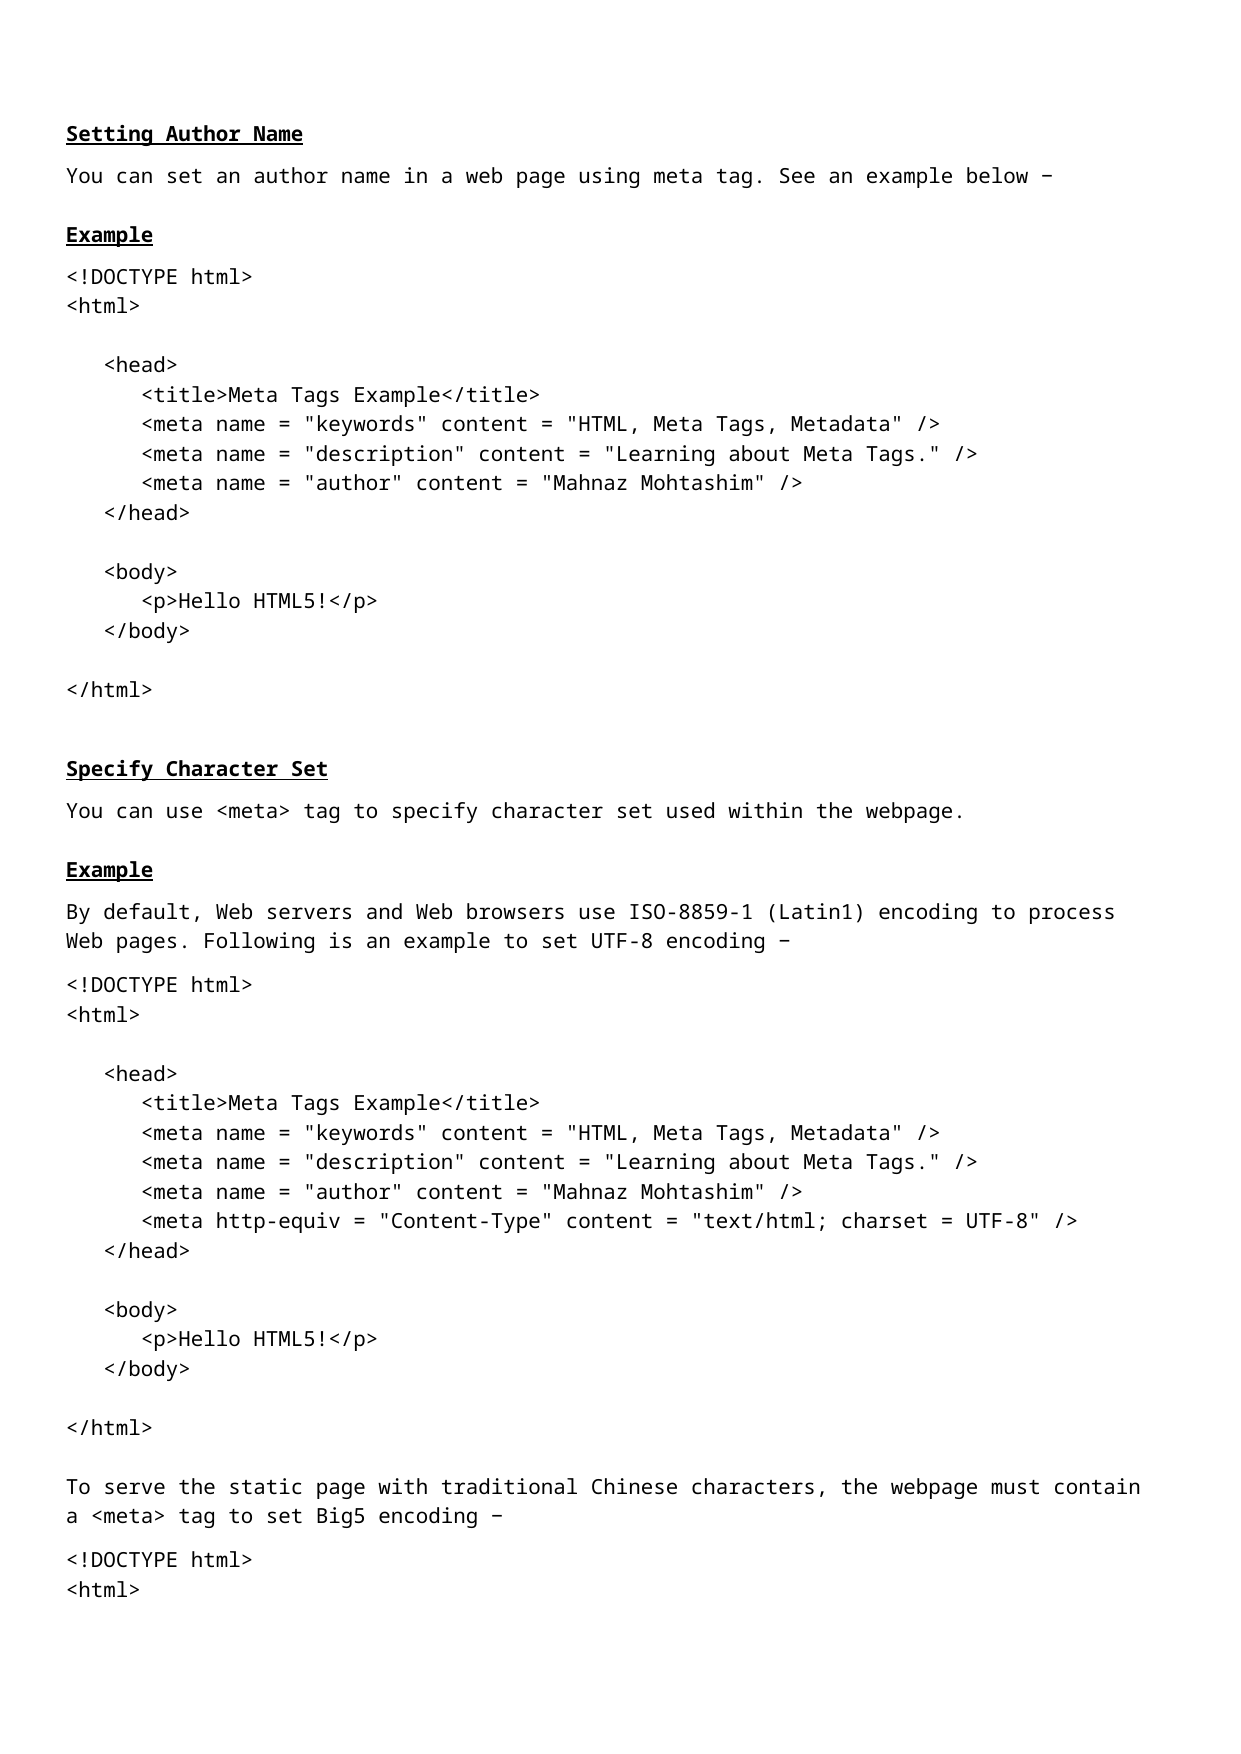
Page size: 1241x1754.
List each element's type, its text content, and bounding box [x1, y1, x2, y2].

text <meta http-equiv = "Content-Type" content = "text/html; charset = UTF-8" /> [66, 1205, 1158, 1235]
text <!DOCTYPE html> [66, 1544, 1158, 1573]
text <meta name = "keywords" content = "HTML, Meta Tags, Metadata" /> [66, 1117, 1158, 1146]
text <body> [66, 1294, 1158, 1323]
subtitle Specify Character Set [66, 753, 1158, 783]
text By default, Web servers and Web browsers use ISO-8859-1 (Latin1) encoding to process Web pages. Following is an example to set UTF-8 encoding − [66, 896, 1158, 955]
text <body> [66, 556, 1158, 585]
text </head> [66, 497, 1158, 526]
text <meta name = "author" content = "Mahnaz Mohtashim" /> [66, 1176, 1158, 1205]
text <meta name = "keywords" content = "HTML, Meta Tags, Metadata" /> [66, 408, 1158, 438]
text <!DOCTYPE html> [66, 261, 1158, 290]
text <meta name = "description" content = "Learning about Meta Tags." /> [66, 1146, 1158, 1176]
text </html> [66, 673, 1158, 703]
text <head> [66, 349, 1158, 379]
subtitle Example [66, 219, 1158, 248]
text <!DOCTYPE html> [66, 969, 1158, 999]
text <html> [66, 290, 1158, 320]
text <meta name = "description" content = "Learning about Meta Tags." /> [66, 438, 1158, 467]
text <html> [66, 999, 1158, 1028]
text </html> [66, 1412, 1158, 1441]
text You can use <meta> tag to specify character set used within the webpage. [66, 795, 1158, 825]
text <title>Meta Tags Example</title> [66, 1087, 1158, 1117]
text </head> [66, 1235, 1158, 1264]
text <p>Hello HTML5!</p> [66, 1323, 1158, 1353]
text <meta name = "author" content = "Mahnaz Mohtashim" /> [66, 467, 1158, 497]
text <head> [66, 1058, 1158, 1087]
text </body> [66, 1353, 1158, 1382]
text You can set an author name in a web page using meta tag. See an example below − [66, 160, 1158, 189]
text <p>Hello HTML5!</p> [66, 585, 1158, 614]
subtitle Example [66, 854, 1158, 883]
text <html> [66, 1573, 1158, 1603]
text <title>Meta Tags Example</title> [66, 379, 1158, 408]
text </body> [66, 614, 1158, 644]
text To serve the static page with traditional Chinese characters, the webpage must contain a <meta> tag to set Big5 encoding − [66, 1471, 1158, 1529]
subtitle Setting Author Name [66, 118, 1158, 148]
